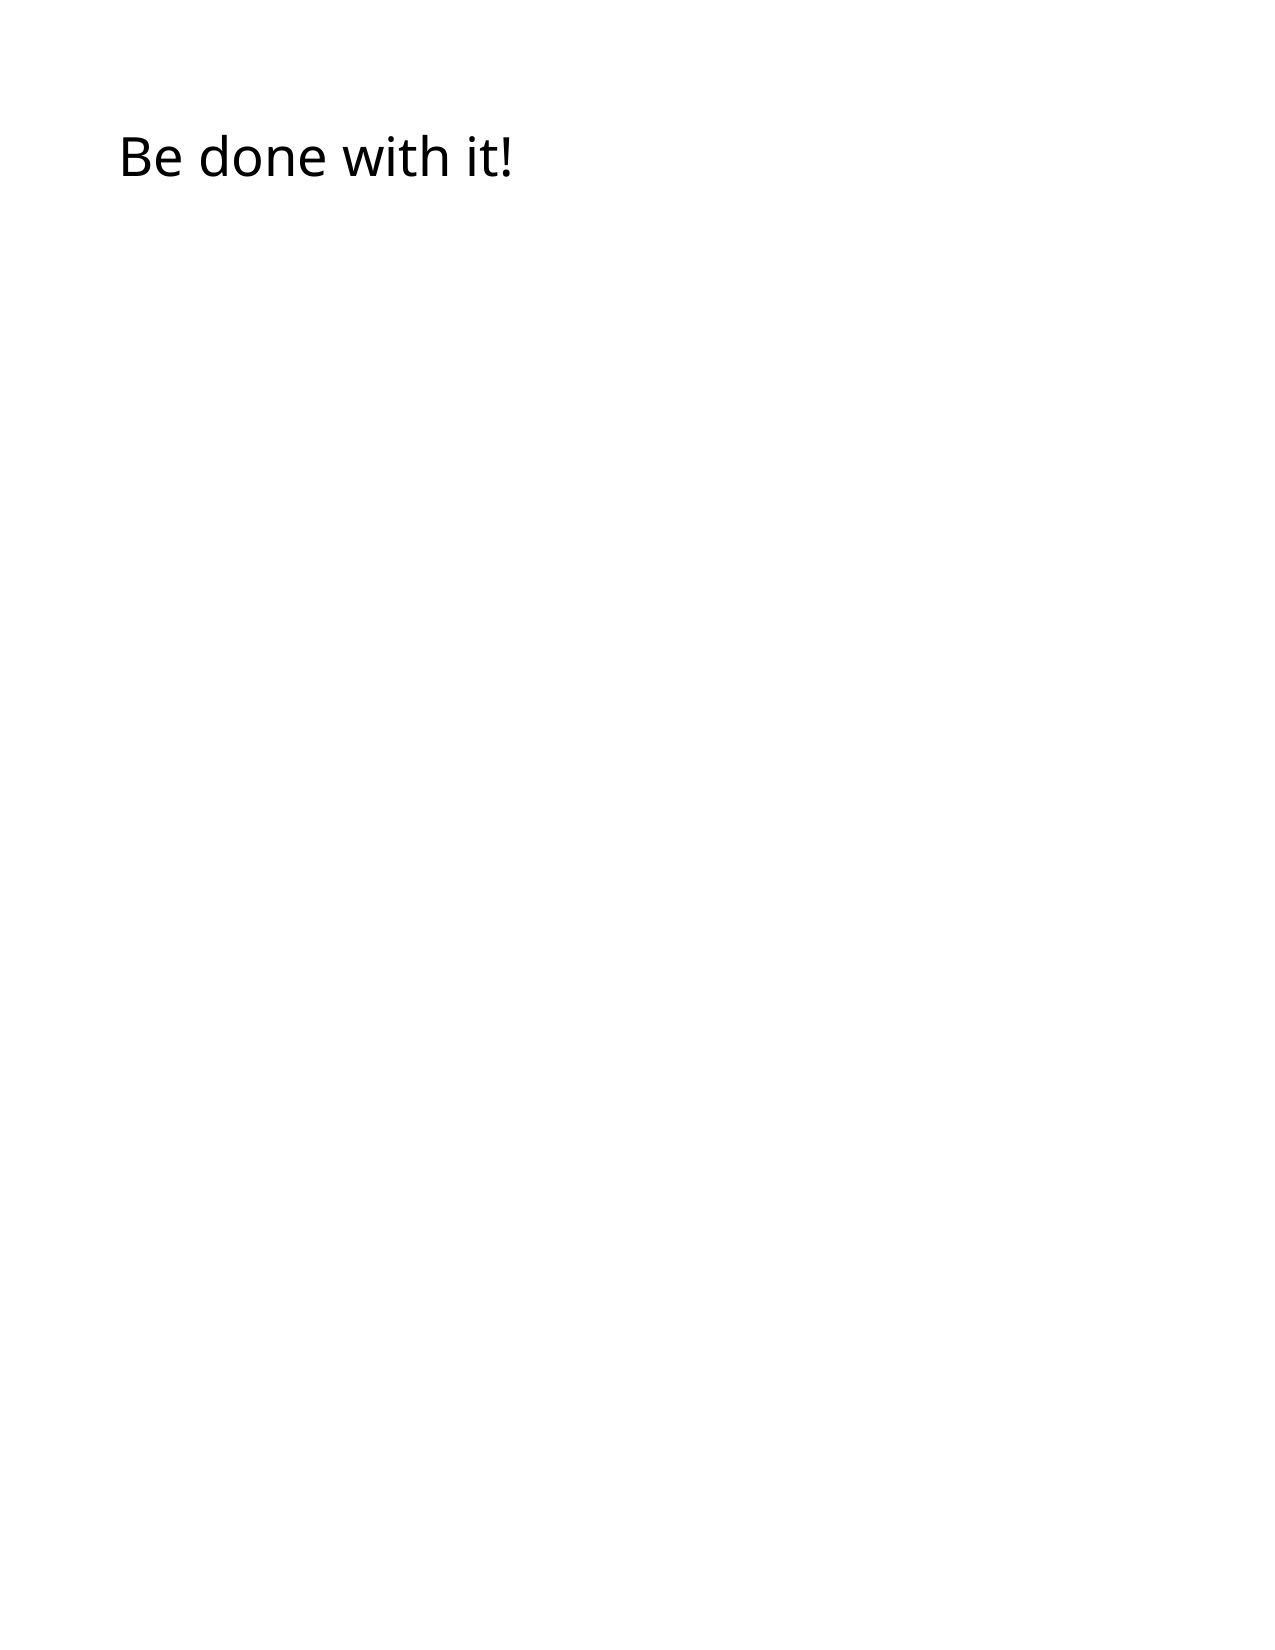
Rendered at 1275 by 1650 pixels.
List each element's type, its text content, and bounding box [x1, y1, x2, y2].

text Be done with it! [118, 118, 1157, 192]
